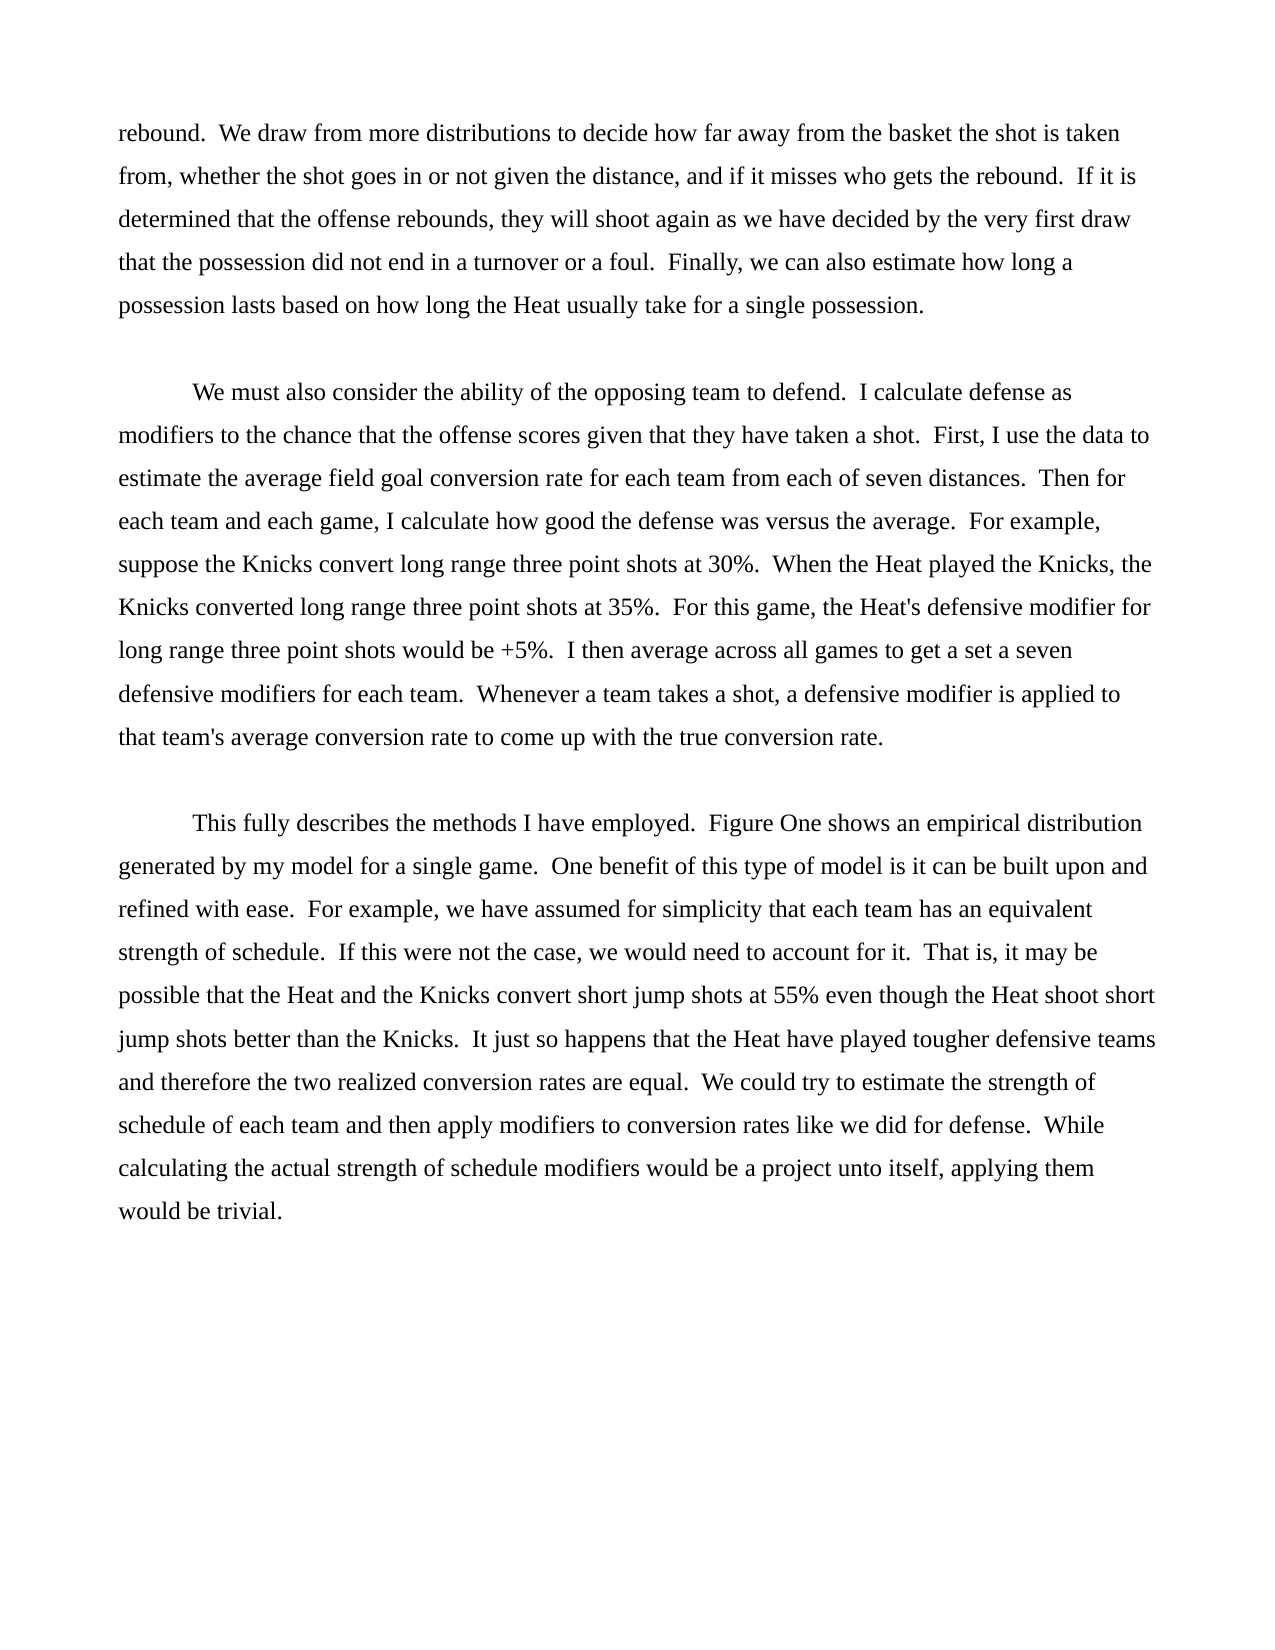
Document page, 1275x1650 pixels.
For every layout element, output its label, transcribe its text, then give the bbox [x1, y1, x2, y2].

text rebound. We draw from more distributions to decide how far away from the basket the shot is taken from, whether the shot goes in or not given the distance, and if it misses who gets the rebound. If it is determined that the offense rebounds, they will shoot again as we have decided by the very first draw that the possession did not end in a turnover or a foul. Finally, we can also estimate how long a possession lasts based on how long the Heat usually take for a single possession. [118, 118, 1157, 319]
text We must also consider the ability of the opposing team to defend. I calculate defense as modifiers to the chance that the offense scores given that they have taken a shot. First, I use the data to estimate the average field goal conversion rate for each team from each of seven distances. Then for each team and each game, I calculate how good the defense was versus the average. For example, suppose the Knicks convert long range three point shots at 30%. When the Heat played the Knicks, the Knicks converted long range three point shots at 35%. For this game, the Heat's defensive modifier for long range three point shots would be +5%. I then average across all games to get a set a seven defensive modifiers for each team. Whenever a team takes a shot, a defensive modifier is applied to that team's average conversion rate to come up with the true conversion rate. [118, 377, 1157, 751]
text This fully describes the methods I have employed. Figure One shows an empirical distribution generated by my model for a single game. One benefit of this type of model is it can be built upon and refined with ease. For example, we have assumed for simplicity that each team has an equivalent strength of schedule. If this were not the case, we would need to account for it. That is, it may be possible that the Heat and the Knicks convert short jump shots at 55% even though the Heat shoot short jump shots better than the Knicks. It just so happens that the Heat have played tougher defensive teams and therefore the two realized conversion rates are equal. We could try to estimate the strength of schedule of each team and then apply modifiers to conversion rates like we did for defense. While calculating the actual strength of schedule modifiers would be a project unto itself, applying them would be trivial. [118, 808, 1157, 1225]
